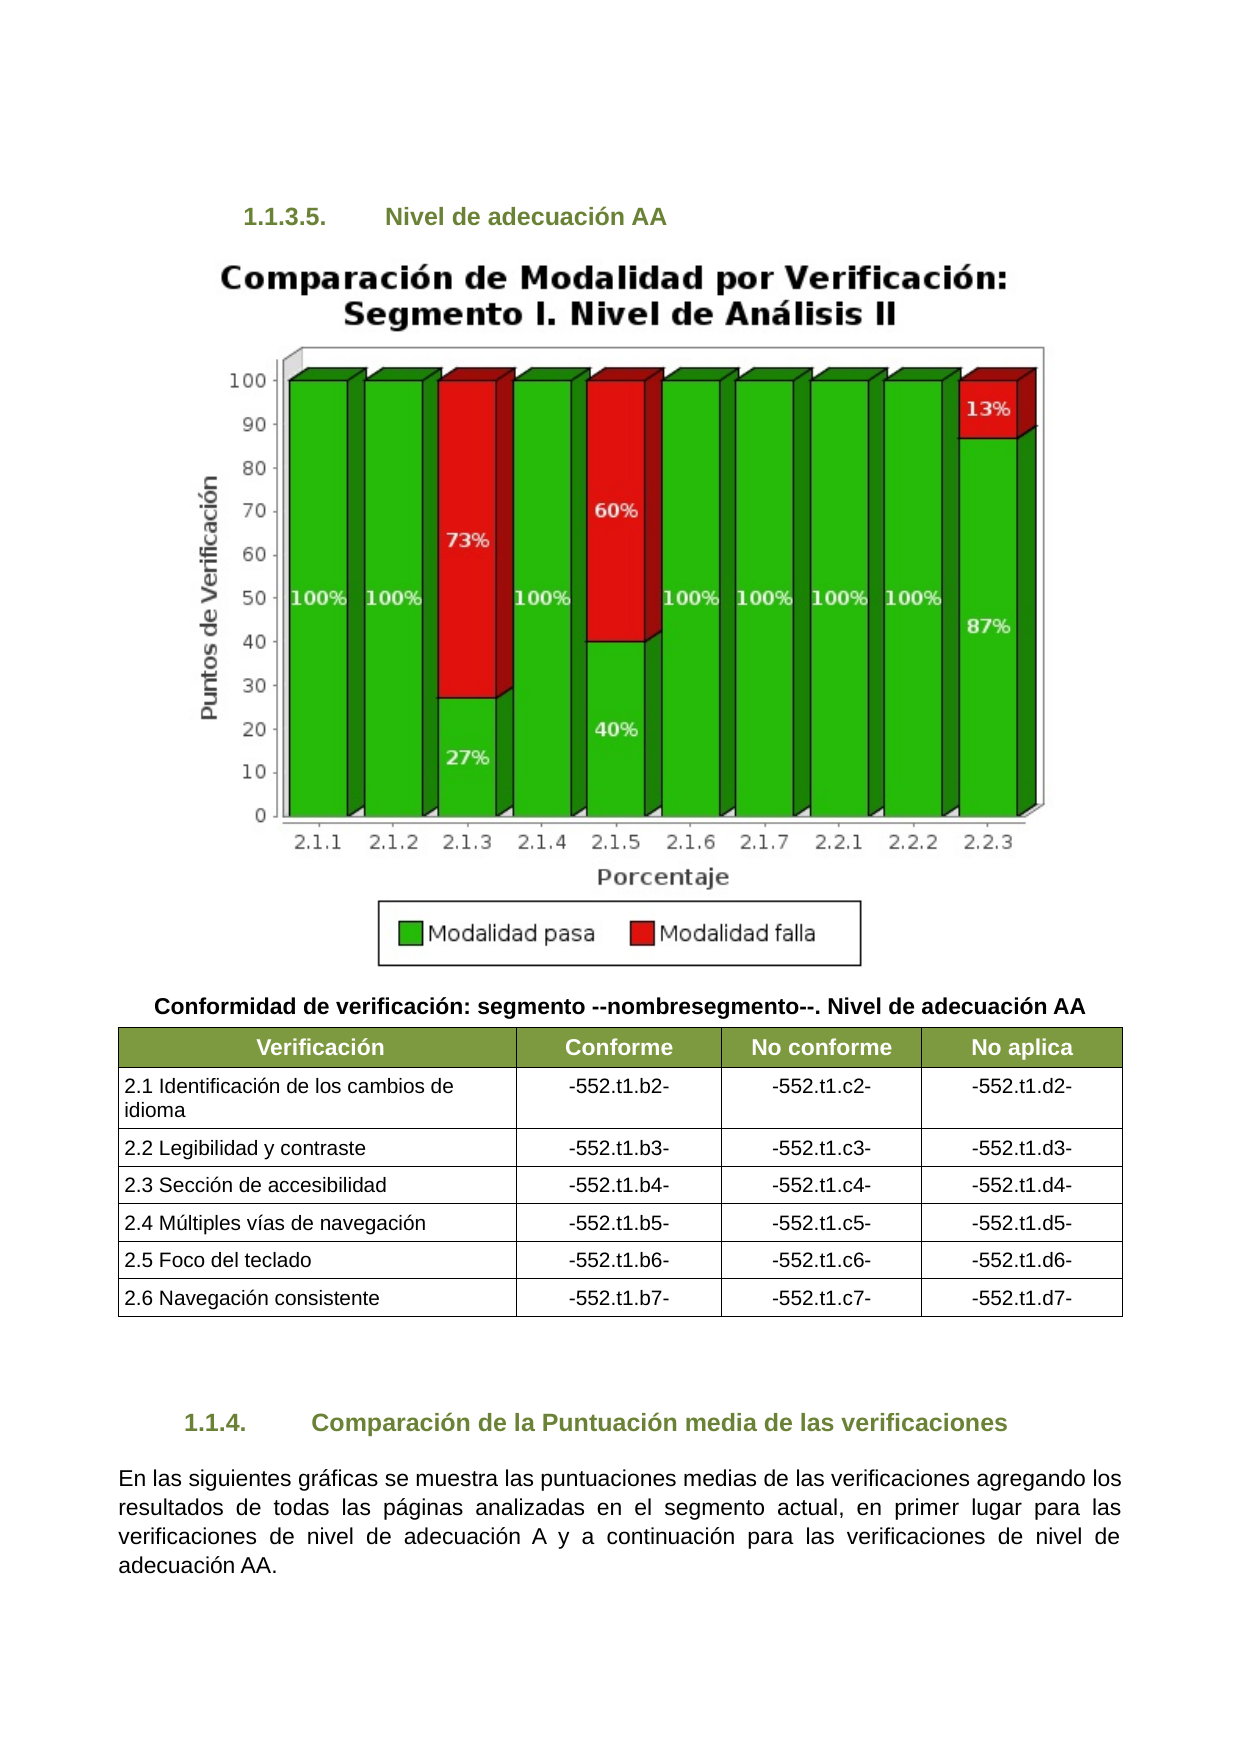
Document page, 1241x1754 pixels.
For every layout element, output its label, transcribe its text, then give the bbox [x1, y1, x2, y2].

table_cell -552.t1.b7- [517, 1279, 721, 1316]
table_cell -552.t1.c2- [722, 1068, 921, 1128]
table_cell 2.1 Identificación de los cambios de idioma [119, 1068, 516, 1128]
table_cell 2.2 Legibilidad y contraste [119, 1129, 516, 1166]
table_cell -552.t1.b6- [517, 1242, 721, 1278]
picture [178, 258, 1062, 968]
table_header No conforme [722, 1028, 921, 1067]
table_cell 2.3 Sección de accesibilidad [119, 1167, 516, 1203]
table_cell -552.t1.d2- [922, 1068, 1122, 1128]
table_cell -552.t1.b3- [517, 1129, 721, 1166]
table_cell -552.t1.d5- [922, 1204, 1122, 1241]
subtitle Comparación de la Puntuación media de las verificaciones [177, 1408, 1122, 1437]
table_cell 2.5 Foco del teclado [119, 1242, 516, 1278]
table_cell -552.t1.b2- [517, 1068, 721, 1128]
table_cell -552.t1.c6- [722, 1242, 921, 1278]
table_cell -552.t1.c3- [722, 1129, 921, 1166]
table_cell -552.t1.c7- [722, 1279, 921, 1316]
table_header Verificación [119, 1028, 516, 1067]
table_cell -552.t1.b5- [517, 1204, 721, 1241]
subtitle Nivel de adecuación AA [236, 202, 1122, 231]
table_cell -552.t1.d4- [922, 1167, 1122, 1203]
text En las siguientes gráficas se muestra las puntuaciones medias de las verificaciones agregando los resultados de todas las páginas analizadas en el segmento actual, en primer lugar para las verificaciones de nivel de adecuación A y a continuación para las verificaciones de nivel de adecuación AA. [118, 1465, 1122, 1578]
table_cell -552.t1.d6- [922, 1242, 1122, 1278]
table_header Conforme [517, 1028, 721, 1067]
table_cell -552.t1.c4- [722, 1167, 921, 1203]
table_header No aplica [922, 1028, 1122, 1067]
table_cell -552.t1.c5- [722, 1204, 921, 1241]
table_cell -552.t1.d3- [922, 1129, 1122, 1166]
text Conformidad de verificación: segmento --nombresegmento--. Nivel de adecuación AA [118, 993, 1122, 1019]
table_cell -552.t1.d7- [922, 1279, 1122, 1316]
table_cell -552.t1.b4- [517, 1167, 721, 1203]
table_cell 2.6 Navegación consistente [119, 1279, 516, 1316]
table_cell 2.4 Múltiples vías de navegación [119, 1204, 516, 1241]
